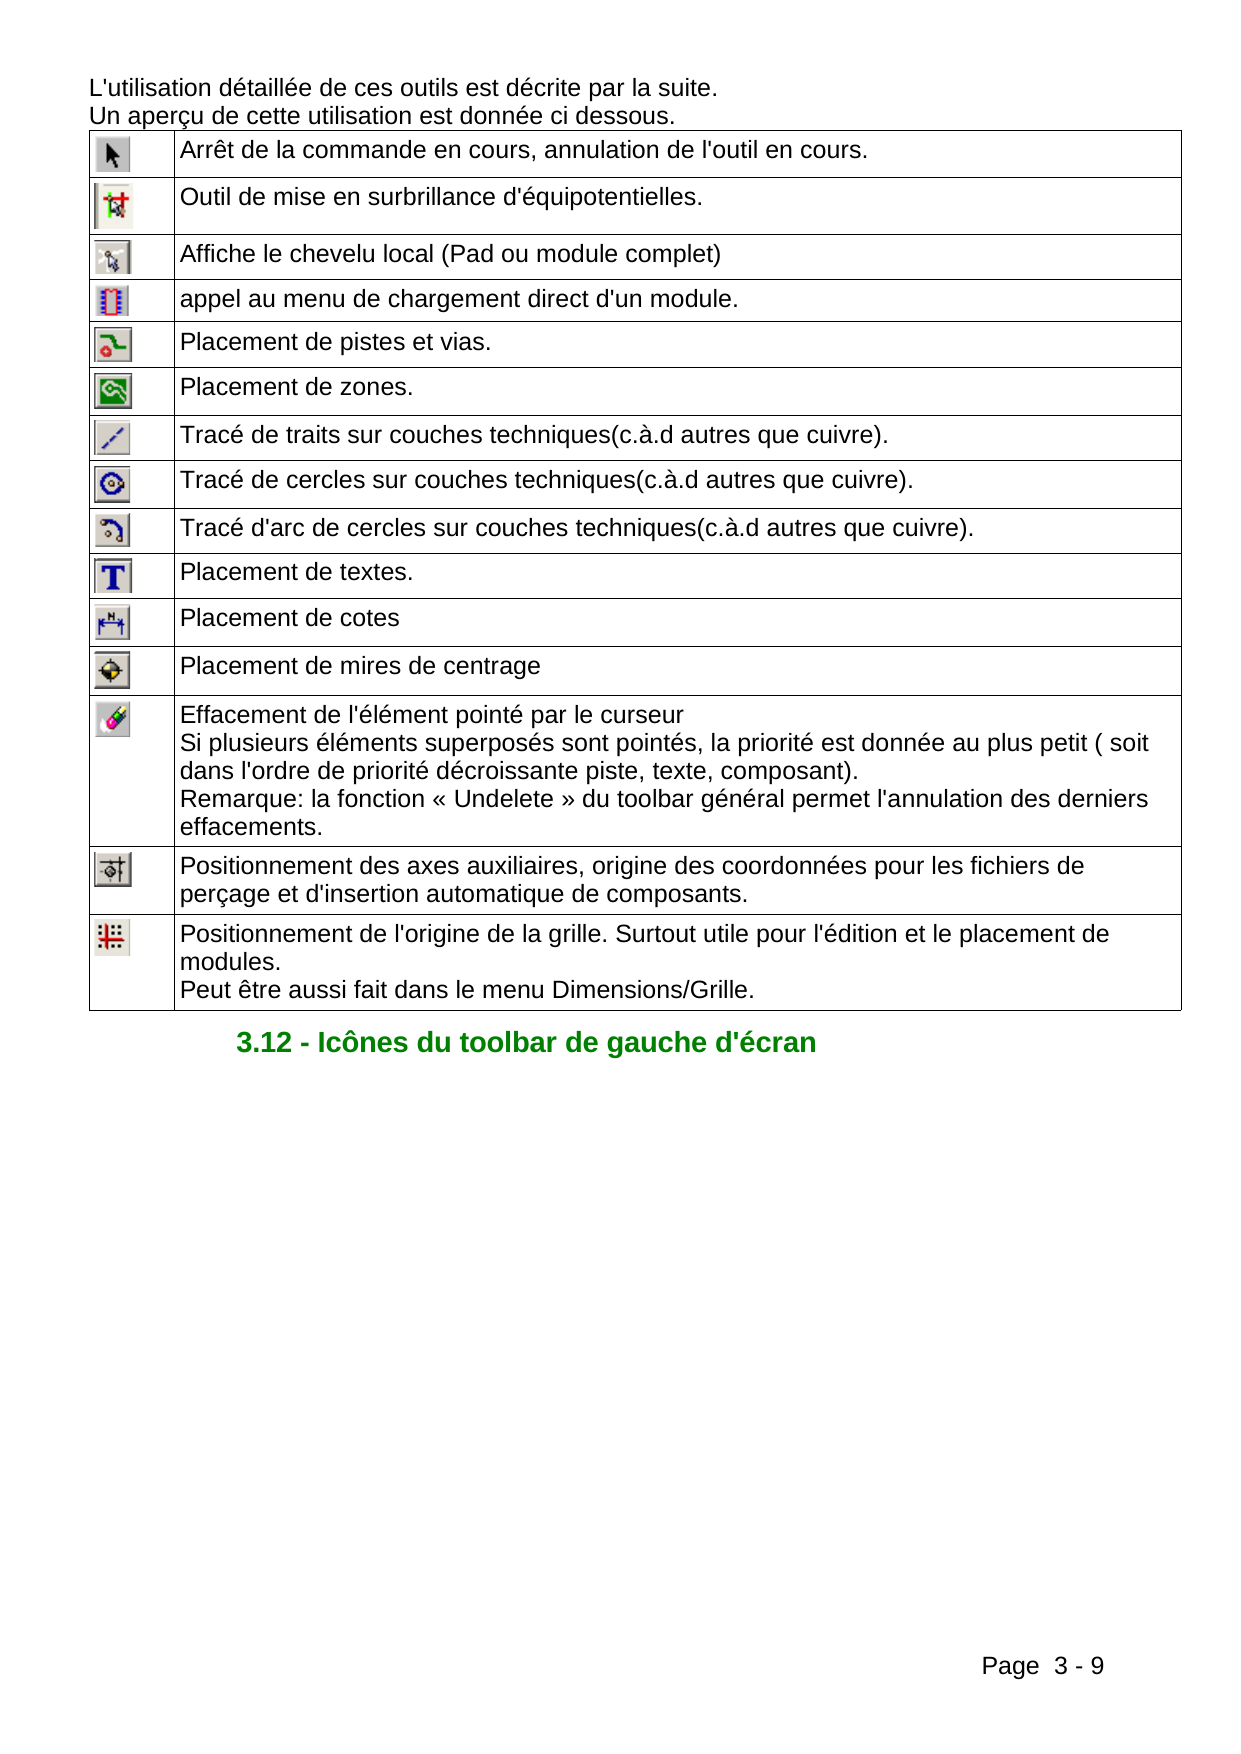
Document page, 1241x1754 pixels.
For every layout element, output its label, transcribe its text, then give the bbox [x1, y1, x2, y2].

table_cell [90, 509, 174, 553]
table_header Arrêt de la commande en cours, annulation de l'outil en cours. [175, 131, 1181, 177]
picture [94, 420, 131, 455]
table_cell Placement de mires de centrage [175, 647, 1181, 695]
picture [94, 604, 131, 640]
table_cell Placement de zones. [175, 368, 1181, 415]
table_cell [90, 322, 174, 367]
table_cell [90, 368, 174, 415]
table_cell [90, 915, 174, 1010]
table_header [90, 131, 174, 177]
picture [94, 466, 131, 503]
picture [94, 327, 133, 362]
table_cell appel au menu de chargement direct d'un module. [175, 280, 1181, 321]
table_cell Outil de mise en surbrillance d'équipotentielles. [175, 178, 1181, 234]
picture [94, 183, 134, 229]
picture [94, 919, 131, 956]
table_cell Positionnement de l'origine de la grille. Surtout utile pour l'édition et le placement de modules. Peut être aussi fait dans le menu Dimensions/Grille. [175, 915, 1181, 1010]
table_cell [90, 178, 174, 234]
picture [94, 852, 132, 887]
table_cell [90, 554, 174, 598]
picture [94, 373, 133, 409]
table_cell [90, 416, 174, 460]
picture [94, 558, 133, 593]
table_cell Affiche le chevelu local (Pad ou module complet) [175, 235, 1181, 279]
table_cell Positionnement des axes auxiliaires, origine des coordonnées pour les fichiers de perçage et d'insertion automatique de composants. [175, 847, 1181, 914]
text L'utilisation détaillée de ces outils est décrite par la suite. [88, 74, 1181, 102]
table_cell Tracé de traits sur couches techniques(c.à.d autres que cuivre). [175, 416, 1181, 460]
picture [94, 240, 132, 274]
table_cell [90, 235, 174, 279]
table_cell Placement de textes. [175, 554, 1181, 598]
table_cell Effacement de l'élément pointé par le curseur Si plusieurs éléments superposés sont pointés, la priorité est donnée au plus petit ( soit dans l'ordre de priorité décroissante piste, texte, composant). Remarque: la fonction « Undelete » du toolbar général permet l'annulation des derniers effacements. [175, 696, 1181, 846]
table_cell [90, 647, 174, 695]
table_cell Placement de cotes [175, 599, 1181, 646]
table_cell [90, 696, 174, 846]
picture [94, 513, 131, 547]
table_cell [90, 461, 174, 508]
table_cell [90, 599, 174, 646]
table_cell [90, 280, 174, 321]
table_cell [90, 847, 174, 914]
subtitle Icônes du toolbar de gauche d'écran [162, 1026, 1181, 1058]
table_cell Tracé d'arc de cercles sur couches techniques(c.à.d autres que cuivre). [175, 509, 1181, 553]
table_cell Placement de pistes et vias. [175, 322, 1181, 367]
text Un aperçu de cette utilisation est donnée ci dessous. [88, 102, 1181, 130]
table_cell Tracé de cercles sur couches techniques(c.à.d autres que cuivre). [175, 461, 1181, 508]
picture [94, 651, 131, 689]
